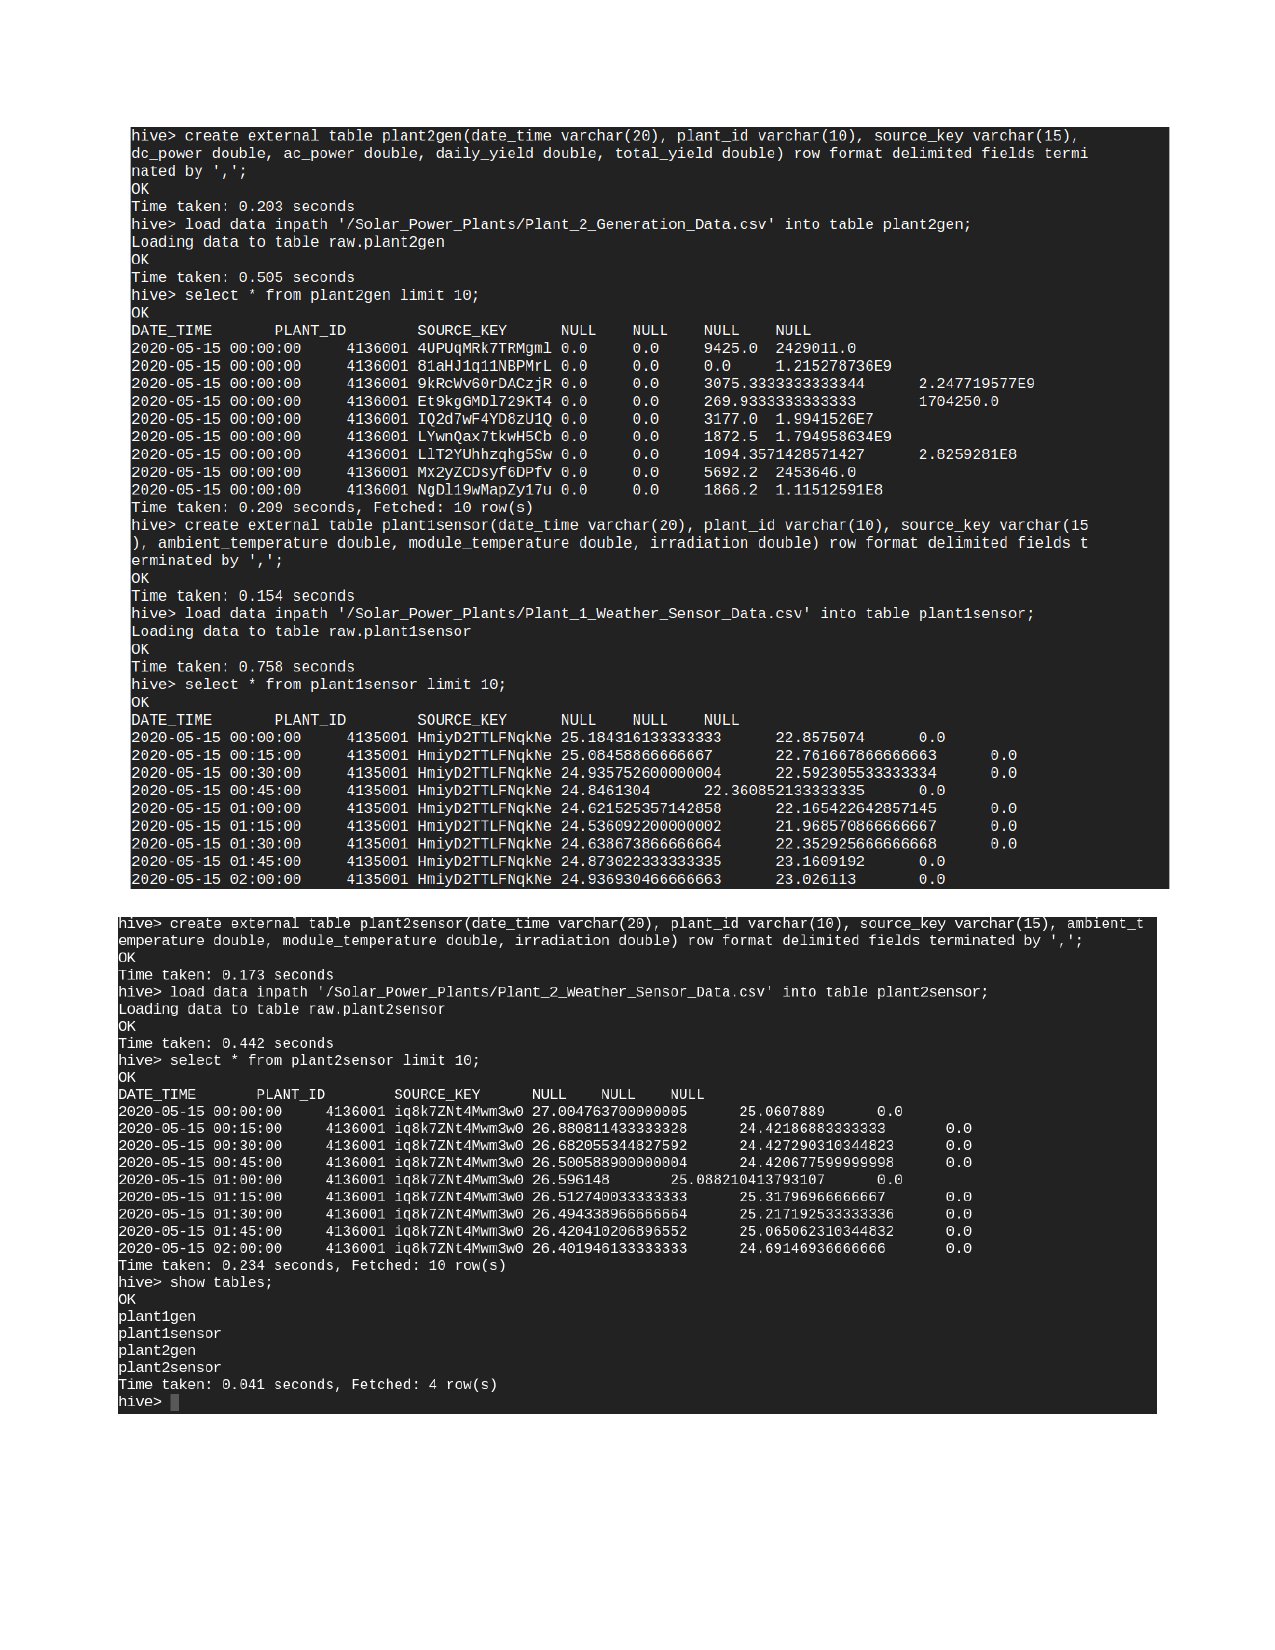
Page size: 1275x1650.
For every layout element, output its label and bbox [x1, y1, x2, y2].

picture [118, 917, 1157, 1414]
picture [130, 127, 1170, 889]
